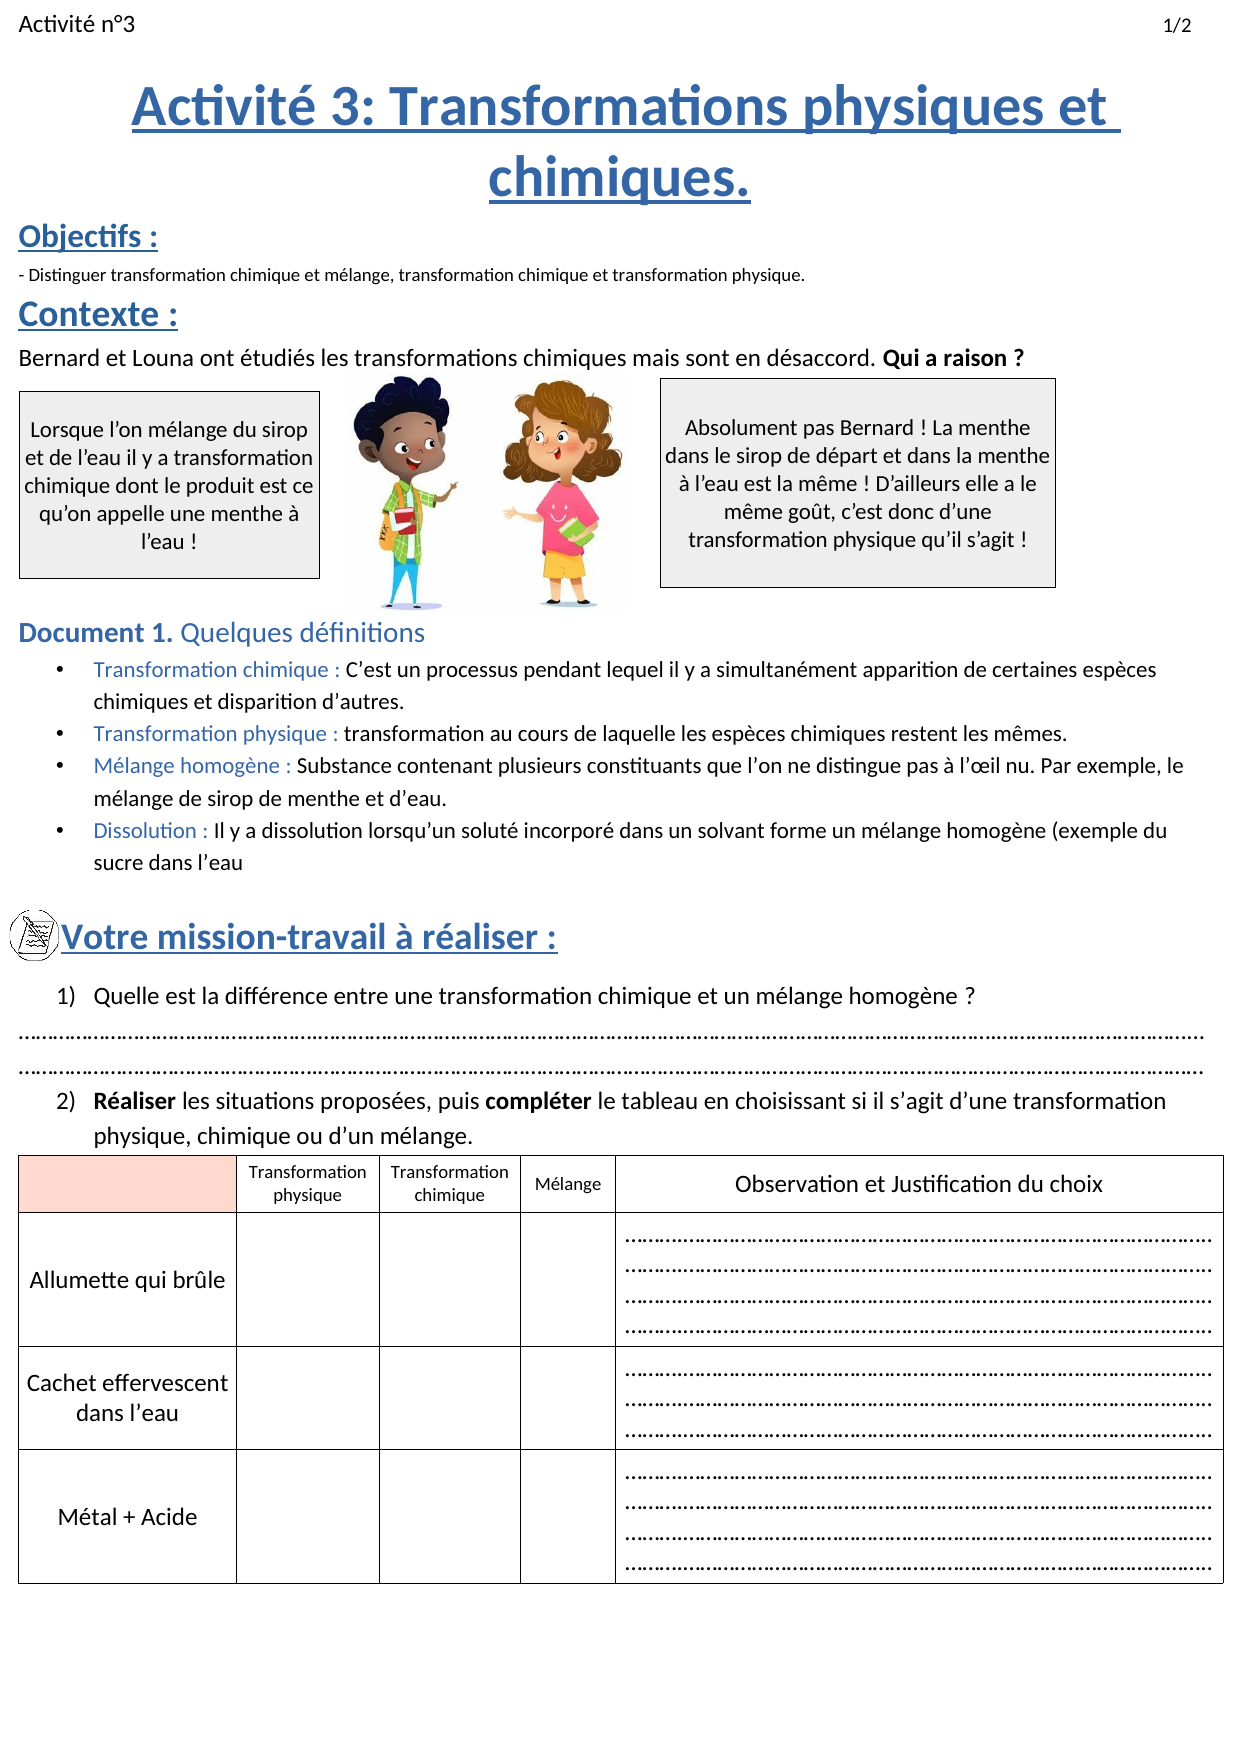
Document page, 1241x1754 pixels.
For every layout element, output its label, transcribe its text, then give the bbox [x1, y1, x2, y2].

table_cell ……….……………………………………………………………………………….. ……….……………………………………………………………………………….. ……….……………………………………………………………………………….. ……….……………………………………………………………………………….. [616, 1450, 1223, 1583]
title chimiques. [18, 139, 1221, 211]
list Transformation physique : transformation au cours de laquelle les espèces chimiques restent les mêmes. [56, 719, 1221, 747]
text …………………………………………….……………………………………………………………………………………………………….……………………………... [18, 1015, 1221, 1045]
list Réaliser les situations proposées, puis compléter le tableau en choisissant si il s’agit d’une transformation physique, chimique ou d’un mélange. [56, 1085, 1221, 1150]
title Activité 3: Transformations physiques et [18, 68, 1221, 139]
table_cell [521, 1450, 615, 1583]
table_cell [237, 1347, 379, 1449]
table_cell [237, 1213, 379, 1346]
list Dissolution : Il y a dissolution lorsqu’un soluté incorporé dans un solvant forme un mélange homogène (exemple du sucre dans l’eau [56, 816, 1221, 876]
table_cell [380, 1213, 520, 1346]
table_header Transformation physique [237, 1156, 379, 1212]
table_header Transformation chimique [380, 1156, 520, 1212]
table_header Mélange [521, 1156, 615, 1212]
text Bernard et Louna ont étudiés les transformations chimiques mais sont en désaccord. Qui a raison ? [18, 342, 1221, 373]
table_cell [521, 1347, 615, 1449]
table_cell [237, 1450, 379, 1583]
picture [344, 373, 628, 611]
list Transformation chimique : C’est un processus pendant lequel il y a simultanément apparition de certaines espèces chimiques et disparition d’autres. [56, 655, 1221, 715]
list Quelle est la différence entre une transformation chimique et un mélange homogène ? [56, 980, 1221, 1010]
text Votre mission-travail à réaliser : [59, 913, 1221, 958]
table_cell ……….……………………………………………………………………………….. ……….……………………………………………………………………………….. ……….……………………………………………………………………………….. [616, 1347, 1223, 1449]
table_cell [380, 1347, 520, 1449]
table_cell Métal + Acide [19, 1450, 236, 1583]
table_header Observation et Justification du choix [616, 1156, 1223, 1212]
table_cell Allumette qui brûle [19, 1213, 236, 1346]
text Document 1. Quelques définitions [18, 614, 1221, 650]
picture [9, 910, 59, 961]
table_cell [521, 1213, 615, 1346]
table_cell ……….……………………………………………………………………………….. ……….……………………………………………………………………………….. ……….……………………………………………………………………………….. ……….……………………………………………………………………………….. [616, 1213, 1223, 1346]
list Mélange homogène : Substance contenant plusieurs constituants que l’on ne distingue pas à l’œil nu. Par exemple, le mélange de sirop de menthe et d’eau. [56, 752, 1221, 812]
text Objectifs : [18, 211, 1221, 257]
table_cell [380, 1450, 520, 1583]
table_header [19, 1156, 236, 1212]
text Contexte : [18, 290, 1221, 336]
text …………………………………………….……………………………………………………………………………………………………….……………………………… [18, 1050, 1221, 1080]
table_cell Cachet effervescent dans l’eau [19, 1347, 236, 1449]
text - Distinguer transformation chimique et mélange, transformation chimique et transformation physique. [18, 263, 1221, 286]
